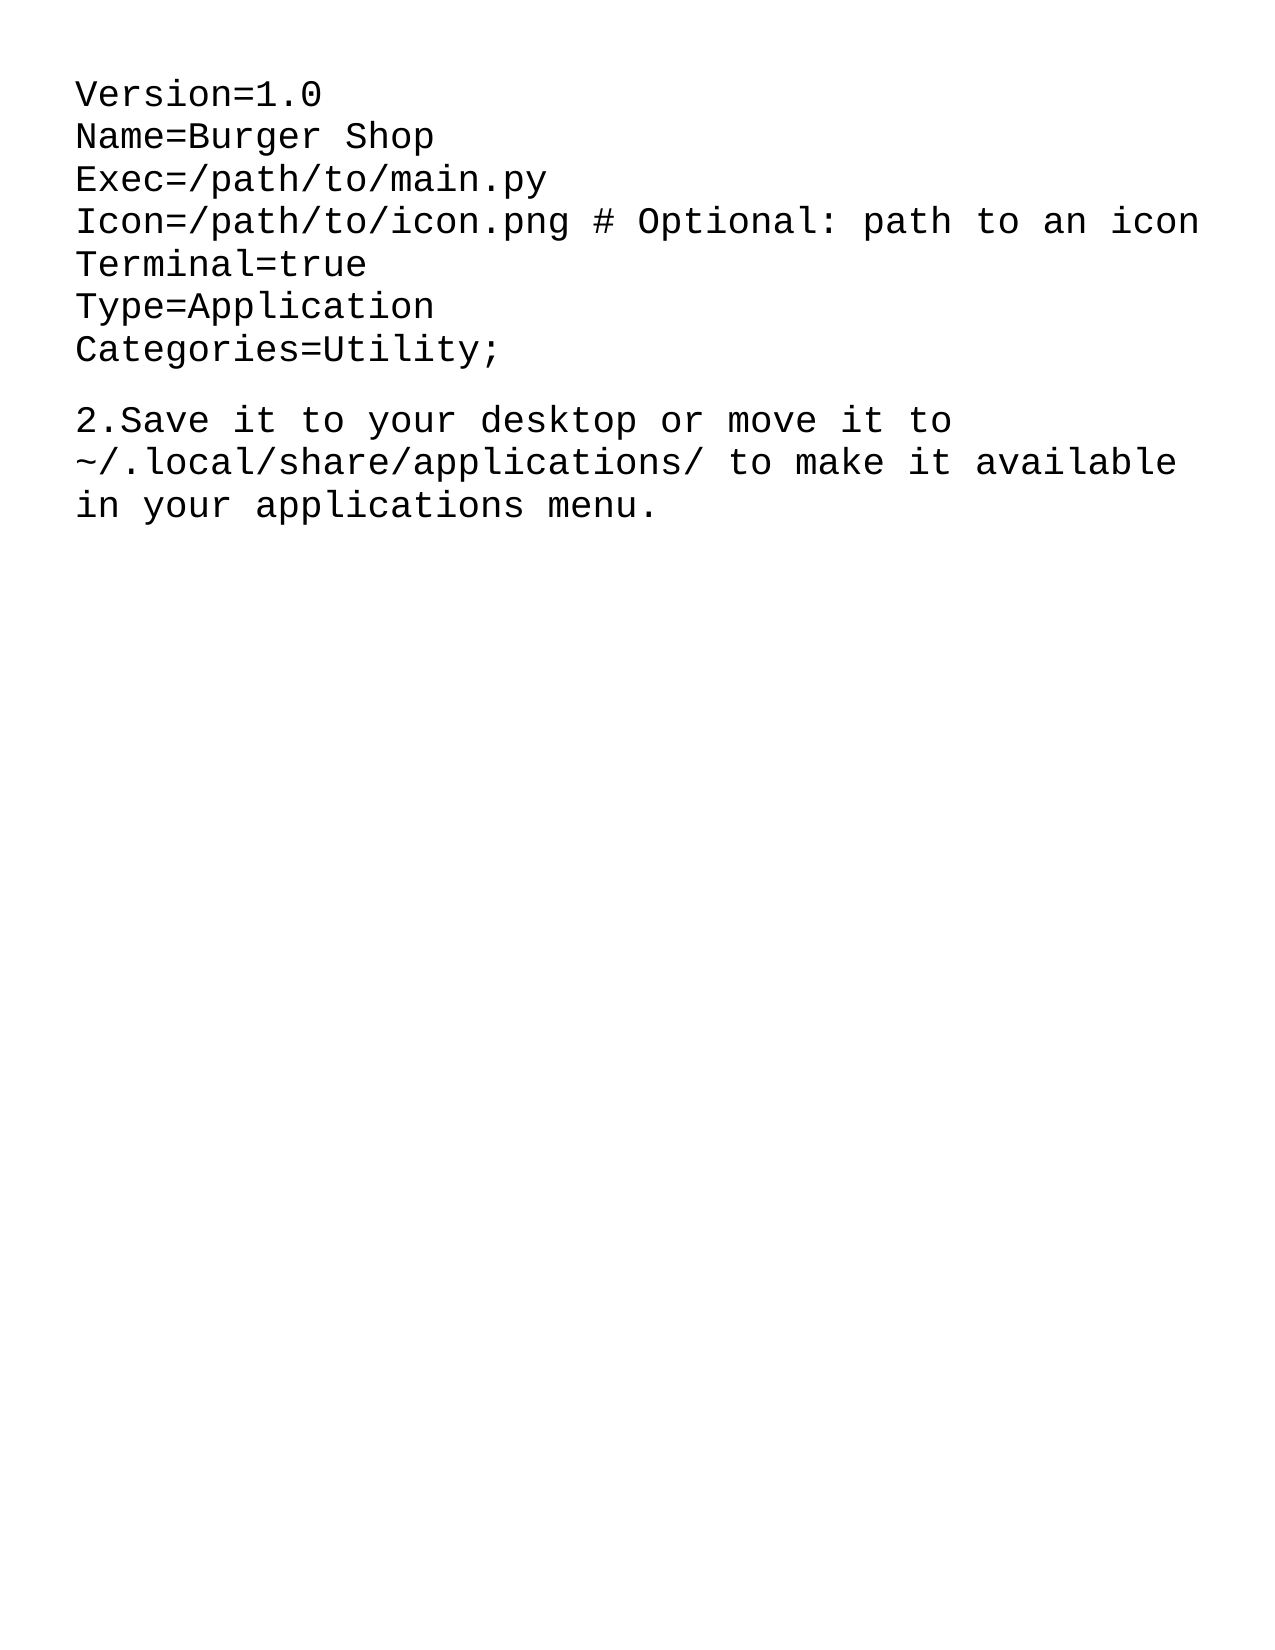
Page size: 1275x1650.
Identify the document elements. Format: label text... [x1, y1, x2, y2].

text Type=Application [75, 287, 1200, 330]
text Name=Burger Shop [75, 117, 1200, 160]
text 2.Save it to your desktop or move it to ~/.local/share/applications/ to make it available in your applications menu. [75, 401, 1200, 528]
text Categories=Utility; [75, 330, 1200, 372]
text Version=1.0 [75, 75, 1200, 117]
text Terminal=true [75, 245, 1200, 287]
text Exec=/path/to/main.py [75, 160, 1200, 202]
text Icon=/path/to/icon.png # Optional: path to an icon [75, 202, 1200, 245]
